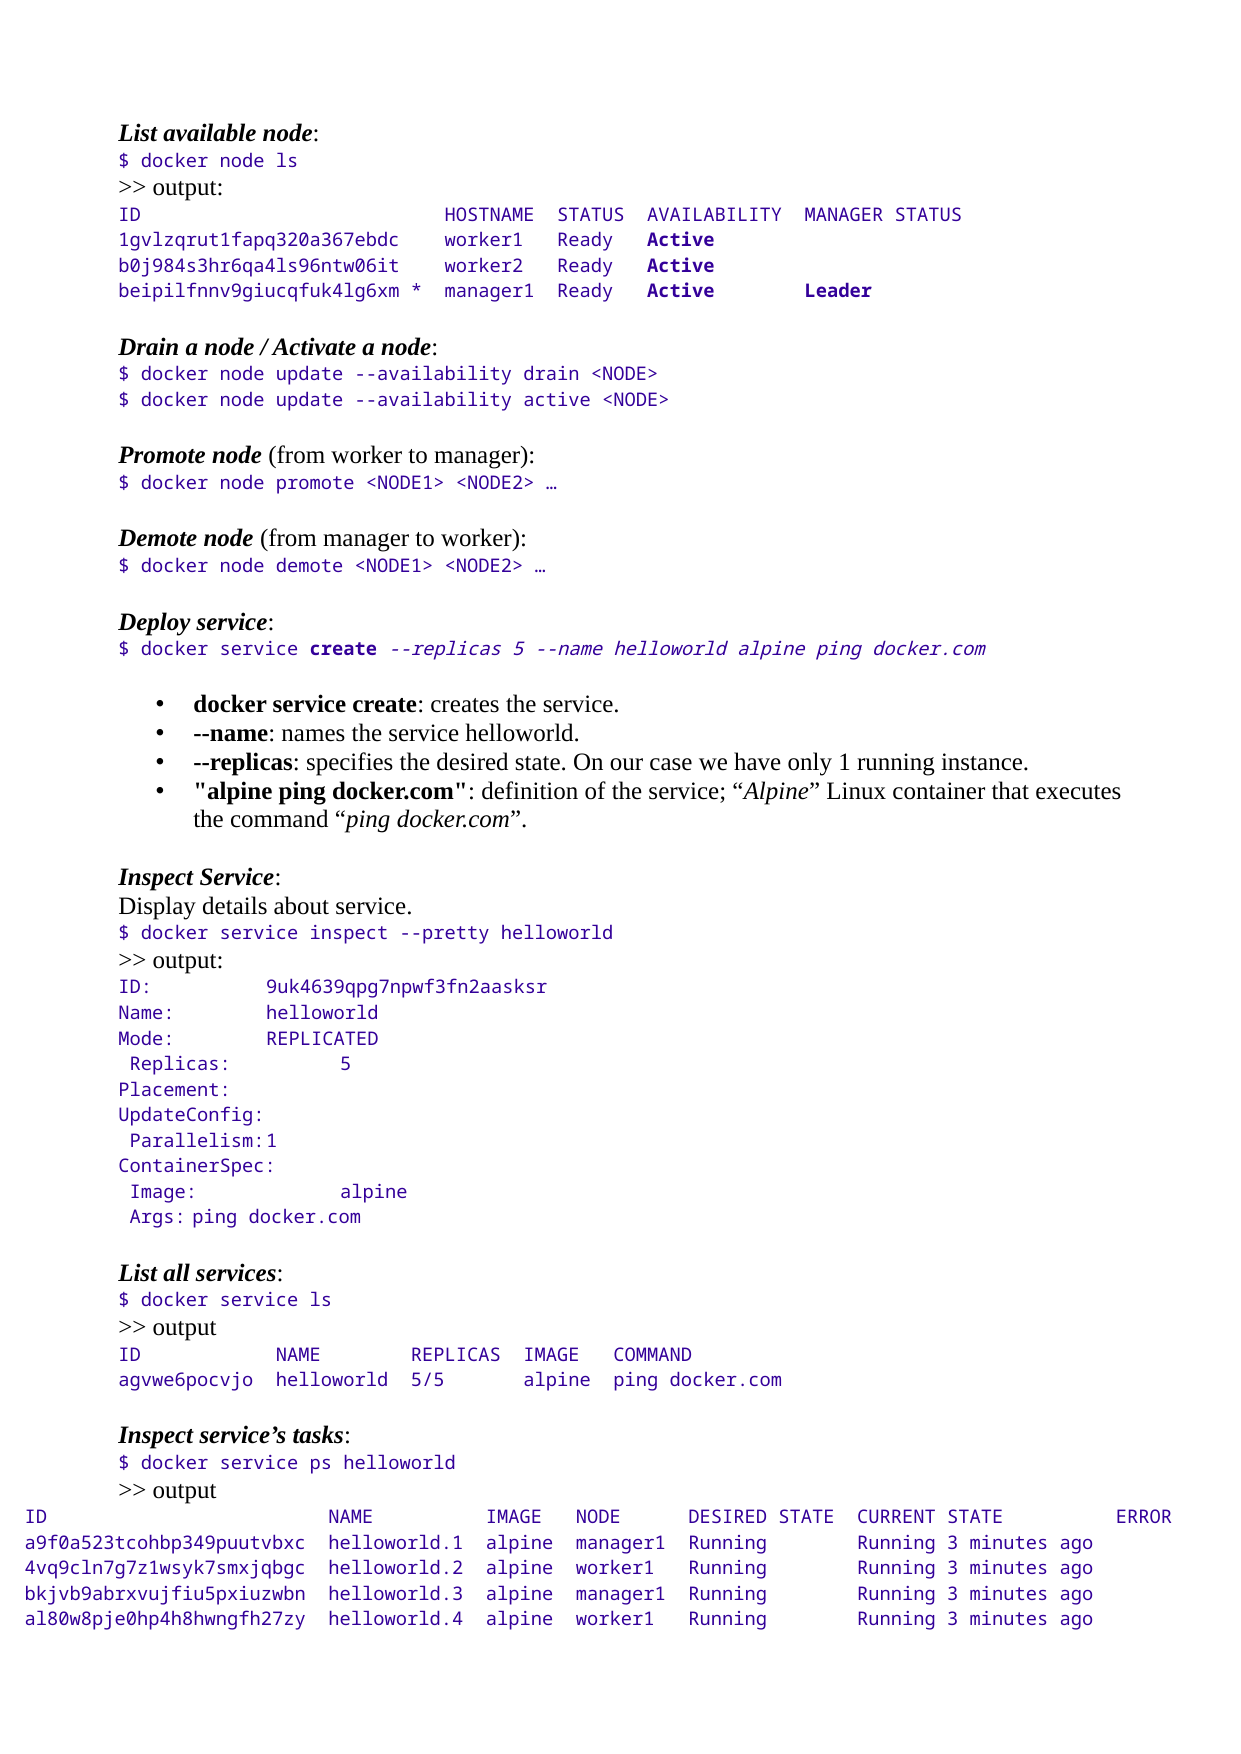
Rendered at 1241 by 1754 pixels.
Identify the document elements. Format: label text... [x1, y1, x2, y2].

text Inspect Service: [118, 862, 1122, 891]
text >> output [118, 1475, 1122, 1504]
text Display details about service. [118, 891, 1122, 919]
text $ docker service ps helloworld [118, 1449, 1122, 1475]
text $ docker node ls [118, 147, 1122, 172]
text Name: helloworld [118, 999, 1122, 1025]
text Mode: REPLICATED [118, 1025, 1122, 1050]
text $ docker node demote <NODE1> <NODE2> … [118, 552, 1122, 578]
text ID NAME IMAGE NODE DESIRED STATE CURRENT STATE ERROR [24, 1504, 1206, 1529]
text ID: 9uk4639qpg7npwf3fn2aasksr [118, 974, 1122, 999]
list --replicas: specifies the desired state. On our case we have only 1 running instance. [156, 747, 1122, 776]
text $ docker node update --availability active <NODE> [118, 386, 1122, 412]
list "alpine ping docker.com": definition of the service; “Alpine” Linux container that executes the command “ping docker.com”. [156, 776, 1122, 833]
text >> output: [118, 172, 1122, 201]
list --name: names the service helloworld. [156, 718, 1122, 747]
text Image: alpine [118, 1178, 1122, 1203]
text ContainerSpec: [118, 1152, 1122, 1178]
text agvwe6pocvjo helloworld 5/5 alpine ping docker.com [118, 1366, 1122, 1392]
text 1gvlzqrut1fapq320a367ebdc worker1 Ready Active [118, 227, 1122, 252]
text ID HOSTNAME STATUS AVAILABILITY MANAGER STATUS [118, 201, 1122, 227]
text $ docker node update --availability drain <NODE> [118, 361, 1122, 386]
text ID NAME REPLICAS IMAGE COMMAND [118, 1341, 1122, 1366]
text List available node: [118, 118, 1122, 147]
text Demote node (from manager to worker): [118, 523, 1122, 552]
text bkjvb9abrxvujfiu5pxiuzwbn helloworld.3 alpine manager1 Running Running 3 minutes ago [24, 1580, 1206, 1606]
text >> output [118, 1312, 1122, 1341]
text 4vq9cln7g7z1wsyk7smxjqbgc helloworld.2 alpine worker1 Running Running 3 minutes ago [24, 1555, 1206, 1580]
text beipilfnnv9giucqfuk4lg6xm * manager1 Ready Active Leader [118, 278, 1122, 303]
text $ docker service ls [118, 1287, 1122, 1312]
text Drain a node / Activate a node: [118, 332, 1122, 361]
text Inspect service’s tasks: [118, 1421, 1122, 1449]
text Deploy service: [118, 607, 1122, 635]
text Promote node (from worker to manager): [118, 441, 1122, 469]
text a9f0a523tcohbp349puutvbxc helloworld.1 alpine manager1 Running Running 3 minutes ago [24, 1529, 1206, 1555]
text Parallelism: 1 [118, 1127, 1122, 1152]
text List all services: [118, 1258, 1122, 1287]
text Placement: [118, 1076, 1122, 1101]
text Args: ping docker.com [118, 1203, 1122, 1229]
text al80w8pje0hp4h8hwngfh27zy helloworld.4 alpine worker1 Running Running 3 minutes ago [24, 1606, 1206, 1631]
text >> output: [118, 945, 1122, 974]
text b0j984s3hr6qa4ls96ntw06it worker2 Ready Active [118, 252, 1122, 278]
text $ docker service inspect --pretty helloworld [118, 919, 1122, 945]
text $ docker service create --replicas 5 --name helloworld alpine ping docker.com [118, 635, 1122, 661]
list docker service create: creates the service. [156, 689, 1122, 718]
text Replicas: 5 [118, 1050, 1122, 1076]
text UpdateConfig: [118, 1101, 1122, 1127]
text $ docker node promote <NODE1> <NODE2> … [118, 469, 1122, 495]
